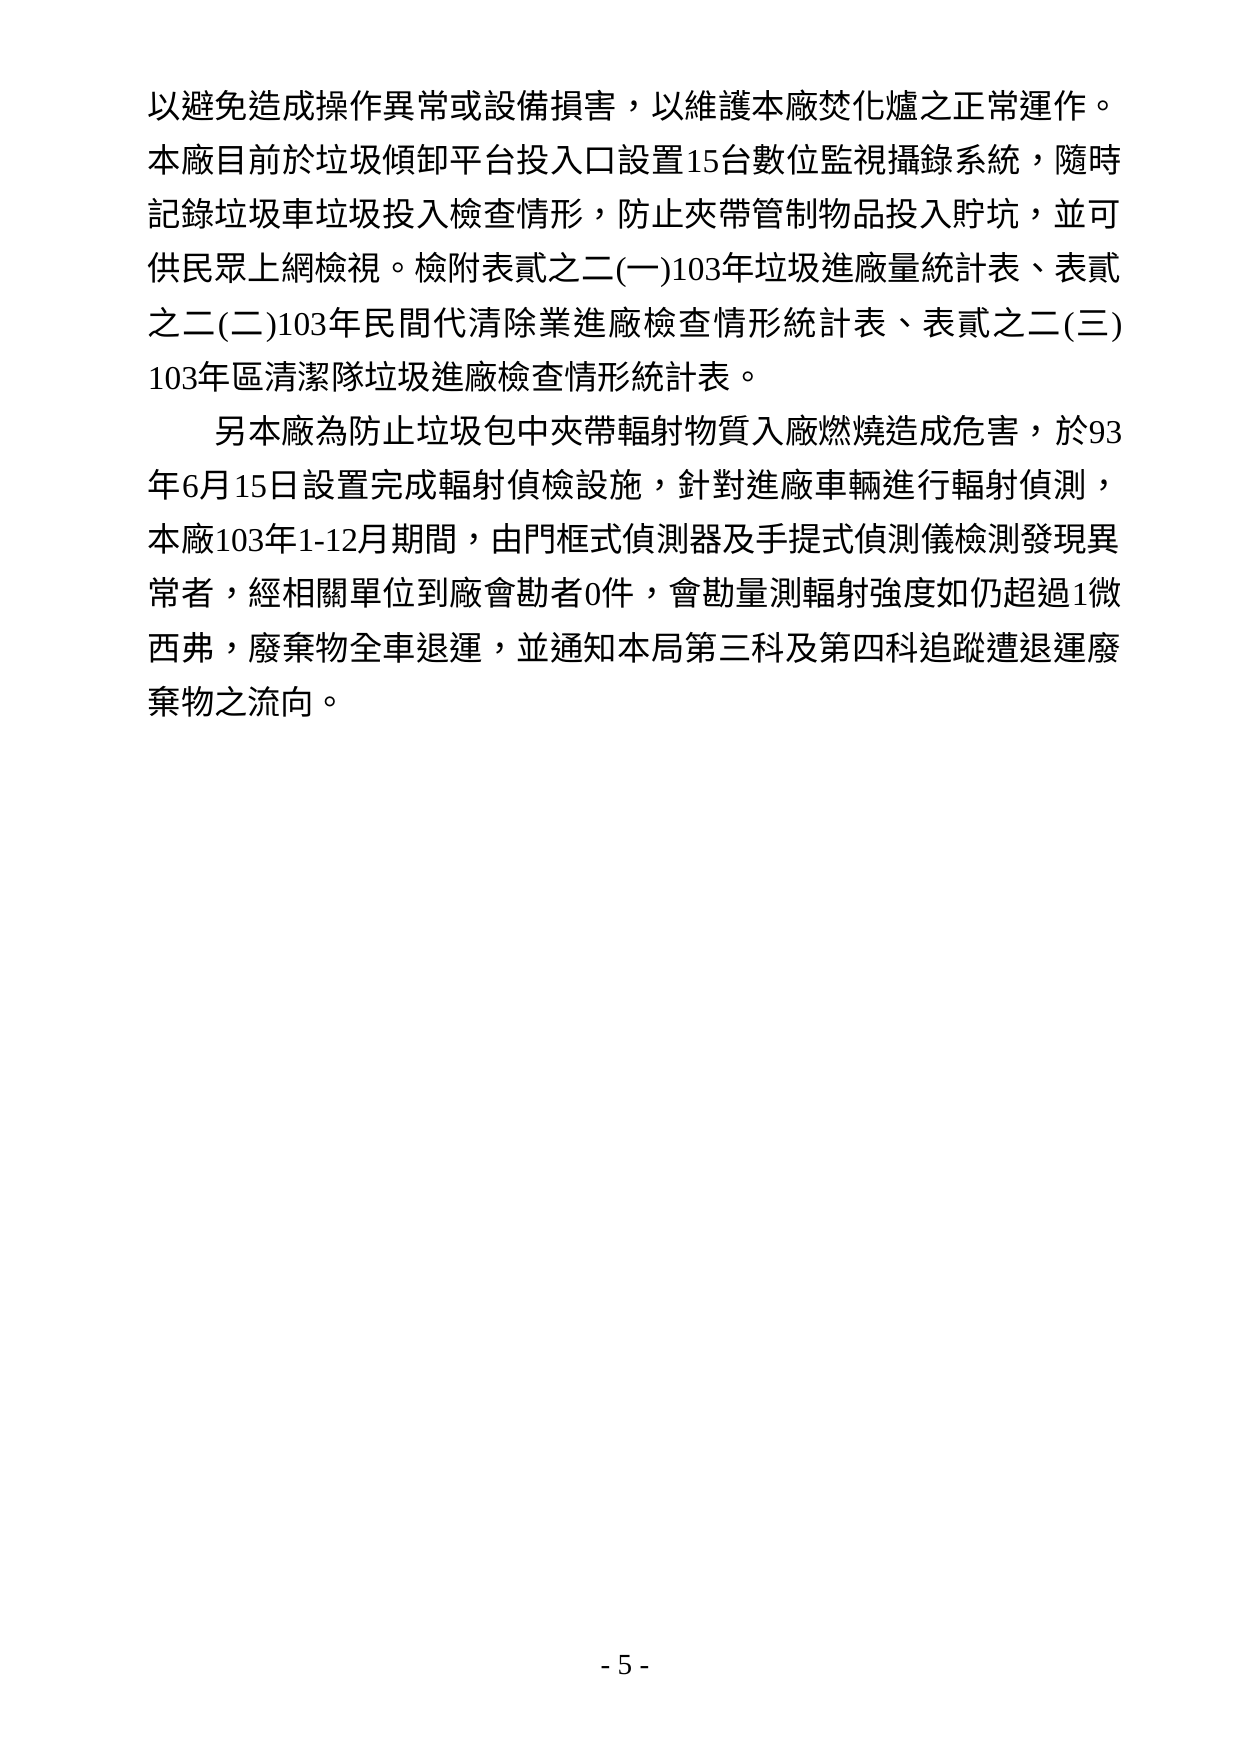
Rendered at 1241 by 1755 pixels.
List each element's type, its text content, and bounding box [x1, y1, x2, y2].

text 另本廠為防止垃圾包中夾帶輻射物質入廠燃燒造成危害，於93年6月15日設置完成輻射偵檢設施，針對進廠車輛進行輻射偵測，本廠103年1-12月期間，由門框式偵測器及手提式偵測儀檢測發現異常者，經相關單位到廠會勘者0件，會勘量測輻射強度如仍超過1微西弗，廢棄物全車退運，並通知本局第三科及第四科追蹤遭退運廢棄物之流向。 [148, 400, 1122, 725]
text 以避免造成操作異常或設備損害，以維護本廠焚化爐之正常運作。本廠目前於垃圾傾卸平台投入口設置15台數位監視攝錄系統，隨時記錄垃圾車垃圾投入檢查情形，防止夾帶管制物品投入貯坑，並可供民眾上網檢視。檢附表貳之二(一)103年垃圾進廠量統計表、表貳之二(二)103年民間代清除業進廠檢查情形統計表、表貳之二(三) 103年區清潔隊垃圾進廠檢查情形統計表。 [148, 75, 1122, 400]
